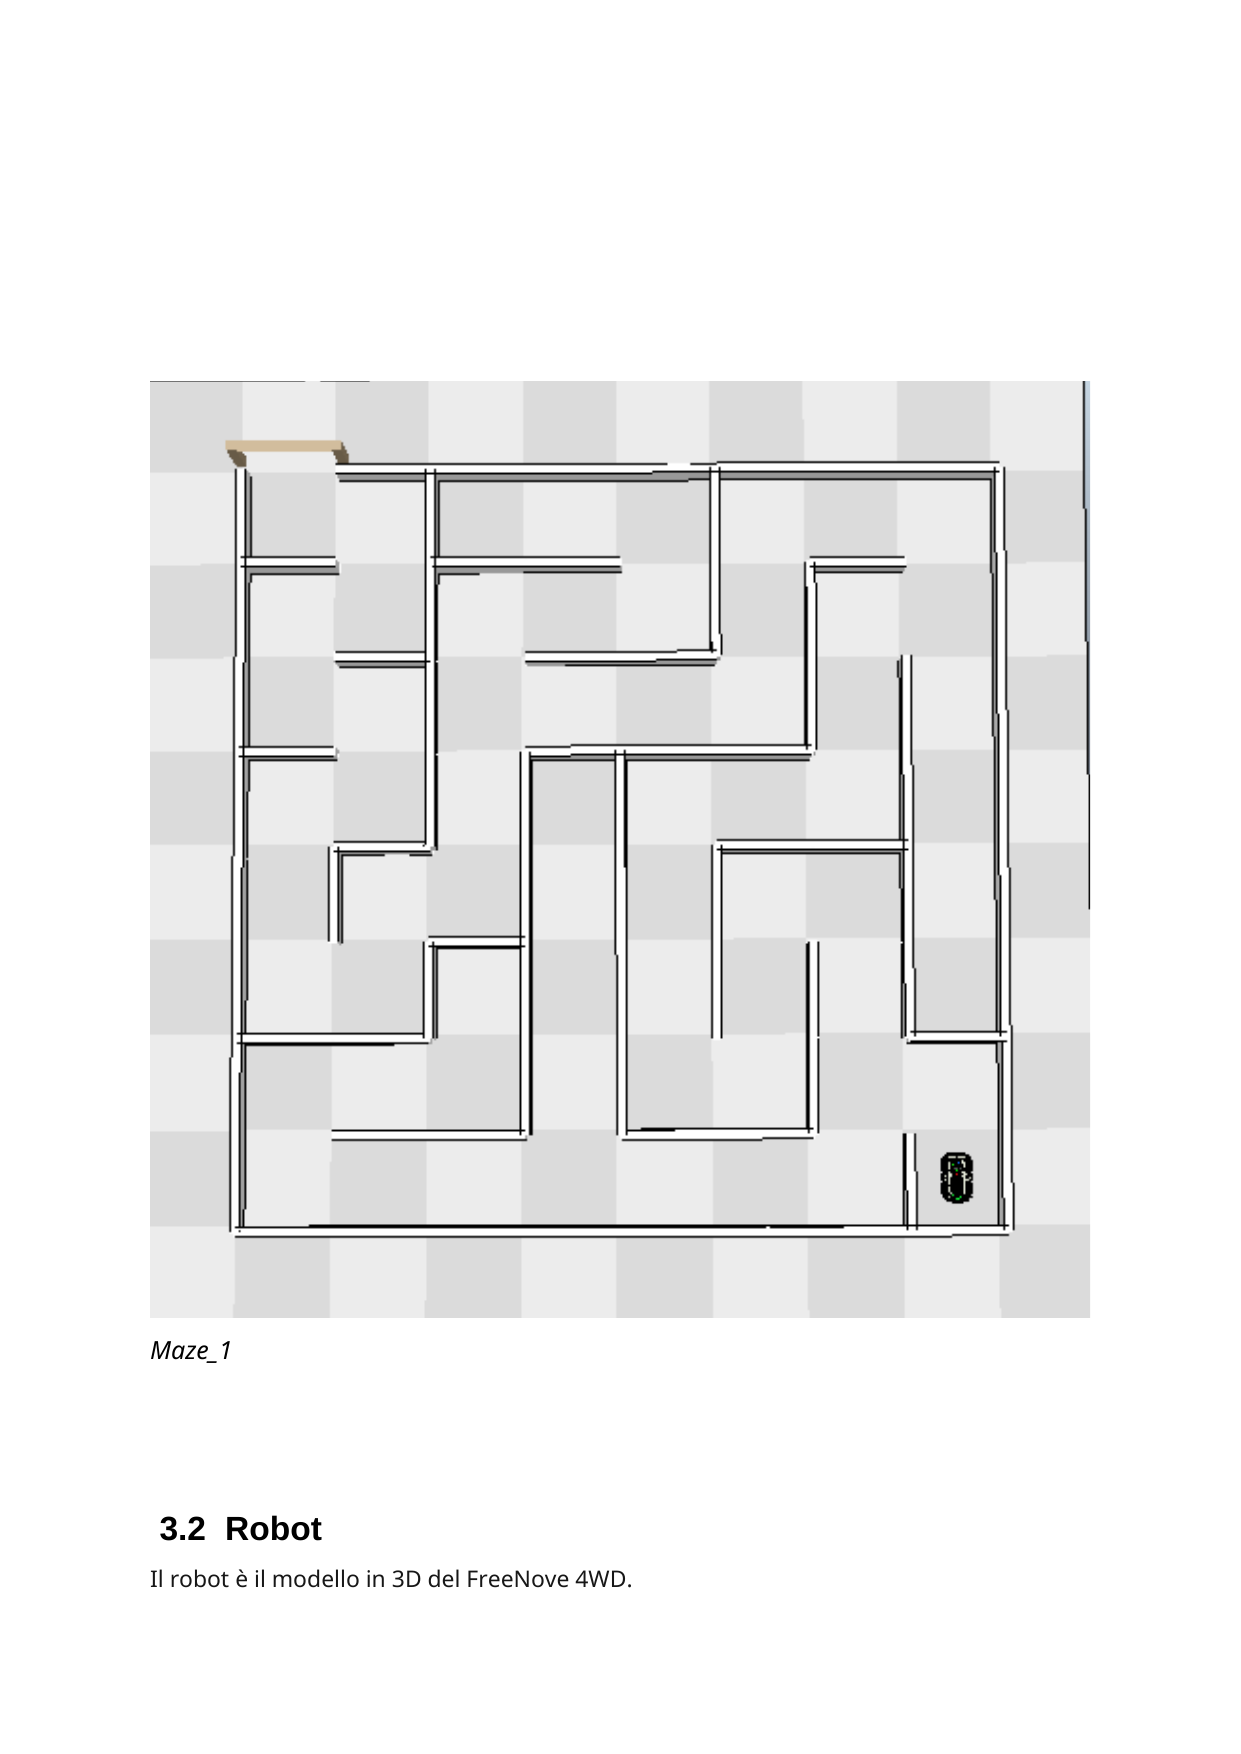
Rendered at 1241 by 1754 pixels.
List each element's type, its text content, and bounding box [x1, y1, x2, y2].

picture [150, 381, 1091, 1318]
subtitle Robot [150, 1509, 1090, 1547]
text Il robot è il modello in 3D del FreeNove 4WD. [150, 1563, 1090, 1594]
text Maze_1 [150, 1318, 1090, 1367]
